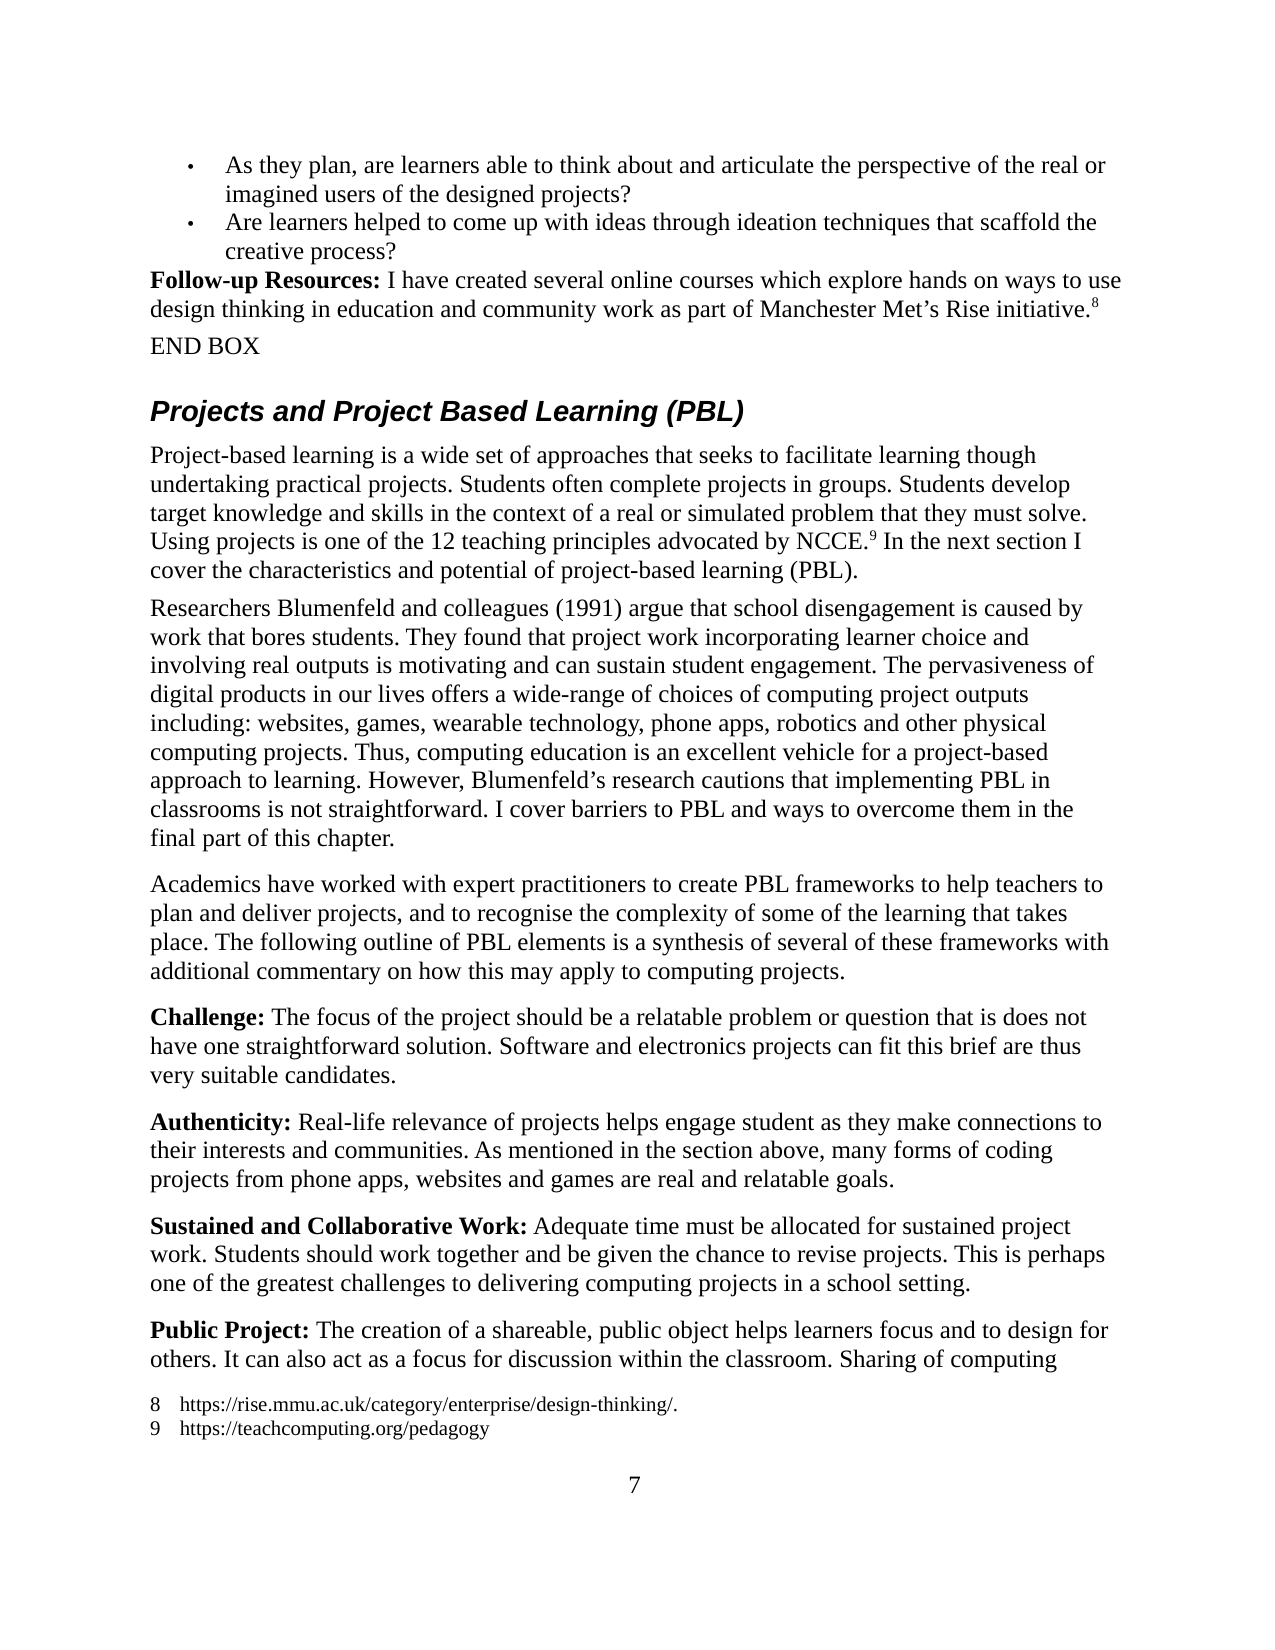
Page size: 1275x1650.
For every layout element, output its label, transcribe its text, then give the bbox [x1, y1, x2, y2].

text Sustained and Collaborative Work: Adequate time must be allocated for sustained project work. Students should work together and be given the chance to revise projects. This is perhaps one of the greatest challenges to delivering computing projects in a school setting. [150, 1211, 1125, 1297]
subtitle Projects and Project Based Learning (PBL) [150, 394, 1125, 428]
text Project-based learning is a wide set of approaches that seeks to facilitate learning though undertaking practical projects. Students often complete projects in groups. Students develop target knowledge and skills in the context of a real or simulated problem that they must solve. Using projects is one of the 12 teaching principles advocated by NCCE. In the next section I cover the characteristics and potential of project-based learning (PBL). [150, 440, 1125, 584]
list Are learners helped to come up with ideas through ideation techniques that scaffold the creative process? [187, 207, 1125, 265]
list As they plan, are learners able to think about and articulate the perspective of the real or imagined users of the designed projects? [187, 150, 1125, 207]
text https://teachcomputing.org/pedagogy [150, 1416, 1125, 1440]
text Challenge: The focus of the project should be a relatable problem or question that is does not have one straightforward solution. Software and electronics projects can fit this brief are thus very suitable candidates. [150, 1002, 1125, 1089]
text Academics have worked with expert practitioners to create PBL frameworks to help teachers to plan and deliver projects, and to recognise the complexity of some of the learning that takes place. The following outline of PBL elements is a synthesis of several of these frameworks with additional commentary on how this may apply to computing projects. [150, 869, 1125, 984]
text Researchers Blumenfeld and colleagues (1991) argue that school disengagement is caused by work that bores students. They found that project work incorporating learner choice and involving real outputs is motivating and can sustain student engagement. The pervasiveness of digital products in our lives offers a wide-range of choices of computing project outputs including: websites, games, wearable technology, phone apps, robotics and other physical computing projects. Thus, computing education is an excellent vehicle for a project-based approach to learning. However, Blumenfeld’s research cautions that implementing PBL in classrooms is not straightforward. I cover barriers to PBL and ways to overcome them in the final part of this chapter. [150, 593, 1125, 852]
text END BOX [150, 331, 1125, 360]
text Authenticity: Real-life relevance of projects helps engage student as they make connections to their interests and communities. As mentioned in the section above, many forms of coding projects from phone apps, websites and games are real and relatable goals. [150, 1107, 1125, 1193]
text Follow-up Resources: I have created several online courses which explore hands on ways to use design thinking in education and community work as part of Manchester Met’s Rise initiative. [150, 265, 1125, 322]
text Public Project: The creation of a shareable, public object helps learners focus and to design for others. It can also act as a focus for discussion within the classroom. Sharing of computing [150, 1315, 1125, 1372]
text https://rise.mmu.ac.uk/category/enterprise/design-thinking/. [150, 1392, 1125, 1416]
